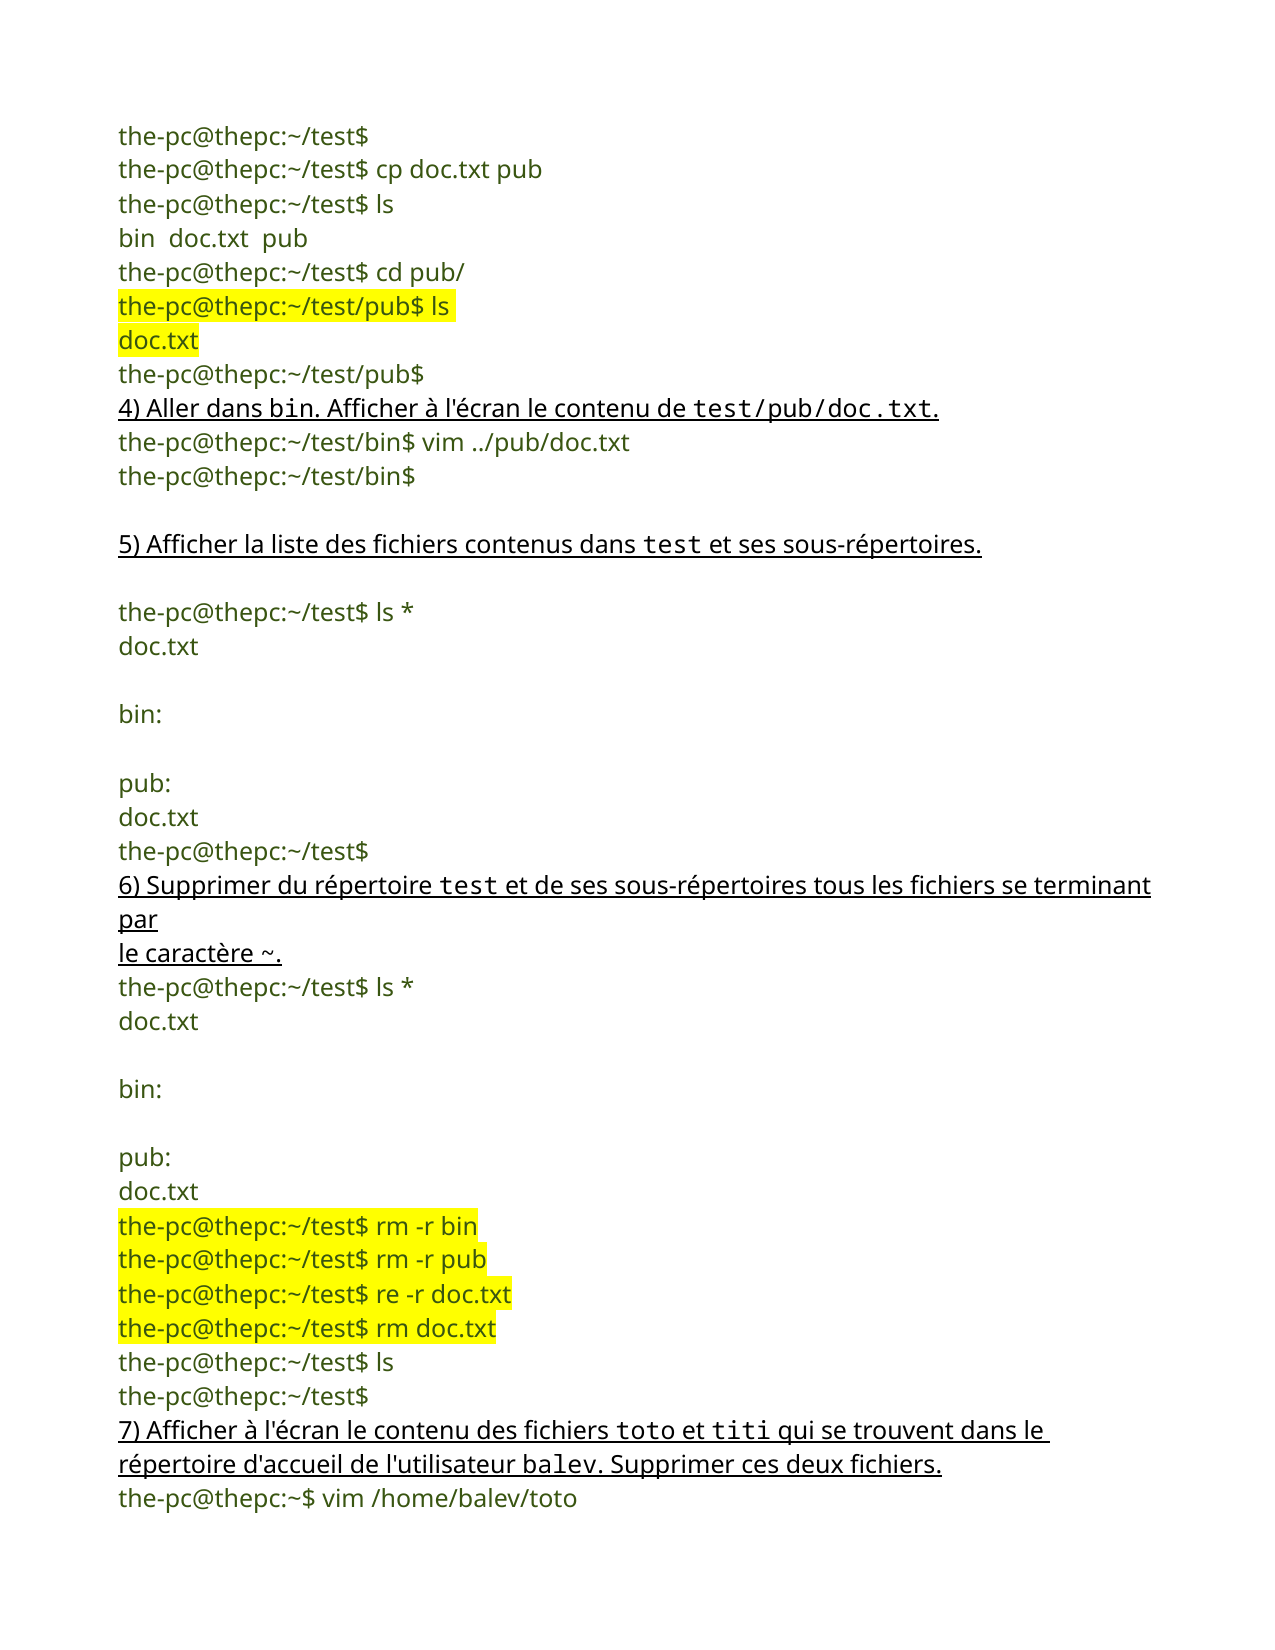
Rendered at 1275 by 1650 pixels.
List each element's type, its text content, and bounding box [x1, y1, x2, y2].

text doc.txt [118, 799, 1157, 833]
text pub: [118, 765, 1157, 799]
text the-pc@thepc:~/test/bin$ [118, 459, 1157, 493]
text the-pc@thepc:~$ vim /home/balev/toto [118, 1481, 1157, 1515]
text doc.txt [118, 1004, 1157, 1038]
text pub: [118, 1140, 1157, 1174]
text the-pc@thepc:~/test$ rm -r pub [118, 1242, 1157, 1276]
text the-pc@thepc:~/test$ ls * [118, 595, 1157, 629]
text the-pc@thepc:~/test$ 7) Afficher à l'écran le contenu des fichiers toto et titi qui se trouvent dans le répertoire d'accueil de l'utilisateur balev. Supprimer ces deux fichiers. [118, 1378, 1157, 1481]
text the-pc@thepc:~/test$ ls [118, 1344, 1157, 1378]
text 4) Aller dans bin. Afficher à l'écran le contenu de test/pub/doc.txt. [118, 391, 1157, 425]
text the-pc@thepc:~/test$ [118, 833, 1157, 867]
text doc.txt [118, 322, 1157, 357]
text doc.txt [118, 1174, 1157, 1208]
text the-pc@thepc:~/test/pub$ [118, 357, 1157, 391]
text the-pc@thepc:~/test$ rm doc.txt [118, 1310, 1157, 1344]
text bin: [118, 1072, 1157, 1106]
text the-pc@thepc:~/test$ cd pub/ [118, 254, 1157, 288]
text bin doc.txt pub [118, 220, 1157, 254]
text the-pc@thepc:~/test/bin$ vim ../pub/doc.txt [118, 425, 1157, 459]
text the-pc@thepc:~/test$ re -r doc.txt [118, 1276, 1157, 1310]
text the-pc@thepc:~/test$ ls * [118, 970, 1157, 1004]
text the-pc@thepc:~/test$ ls [118, 186, 1157, 220]
text the-pc@thepc:~/test$ rm -r bin [118, 1208, 1157, 1242]
text 5) Afficher la liste des fichiers contenus dans test et ses sous-répertoires. [118, 527, 1157, 561]
text doc.txt [118, 629, 1157, 663]
text the-pc@thepc:~/test$ [118, 118, 1157, 152]
text 6) Supprimer du répertoire test et de ses sous-répertoires tous les fichiers se terminant par le caractère ~. [118, 867, 1157, 970]
text the-pc@thepc:~/test$ cp doc.txt pub [118, 152, 1157, 186]
text bin: [118, 697, 1157, 731]
text the-pc@thepc:~/test/pub$ ls [118, 288, 1157, 322]
